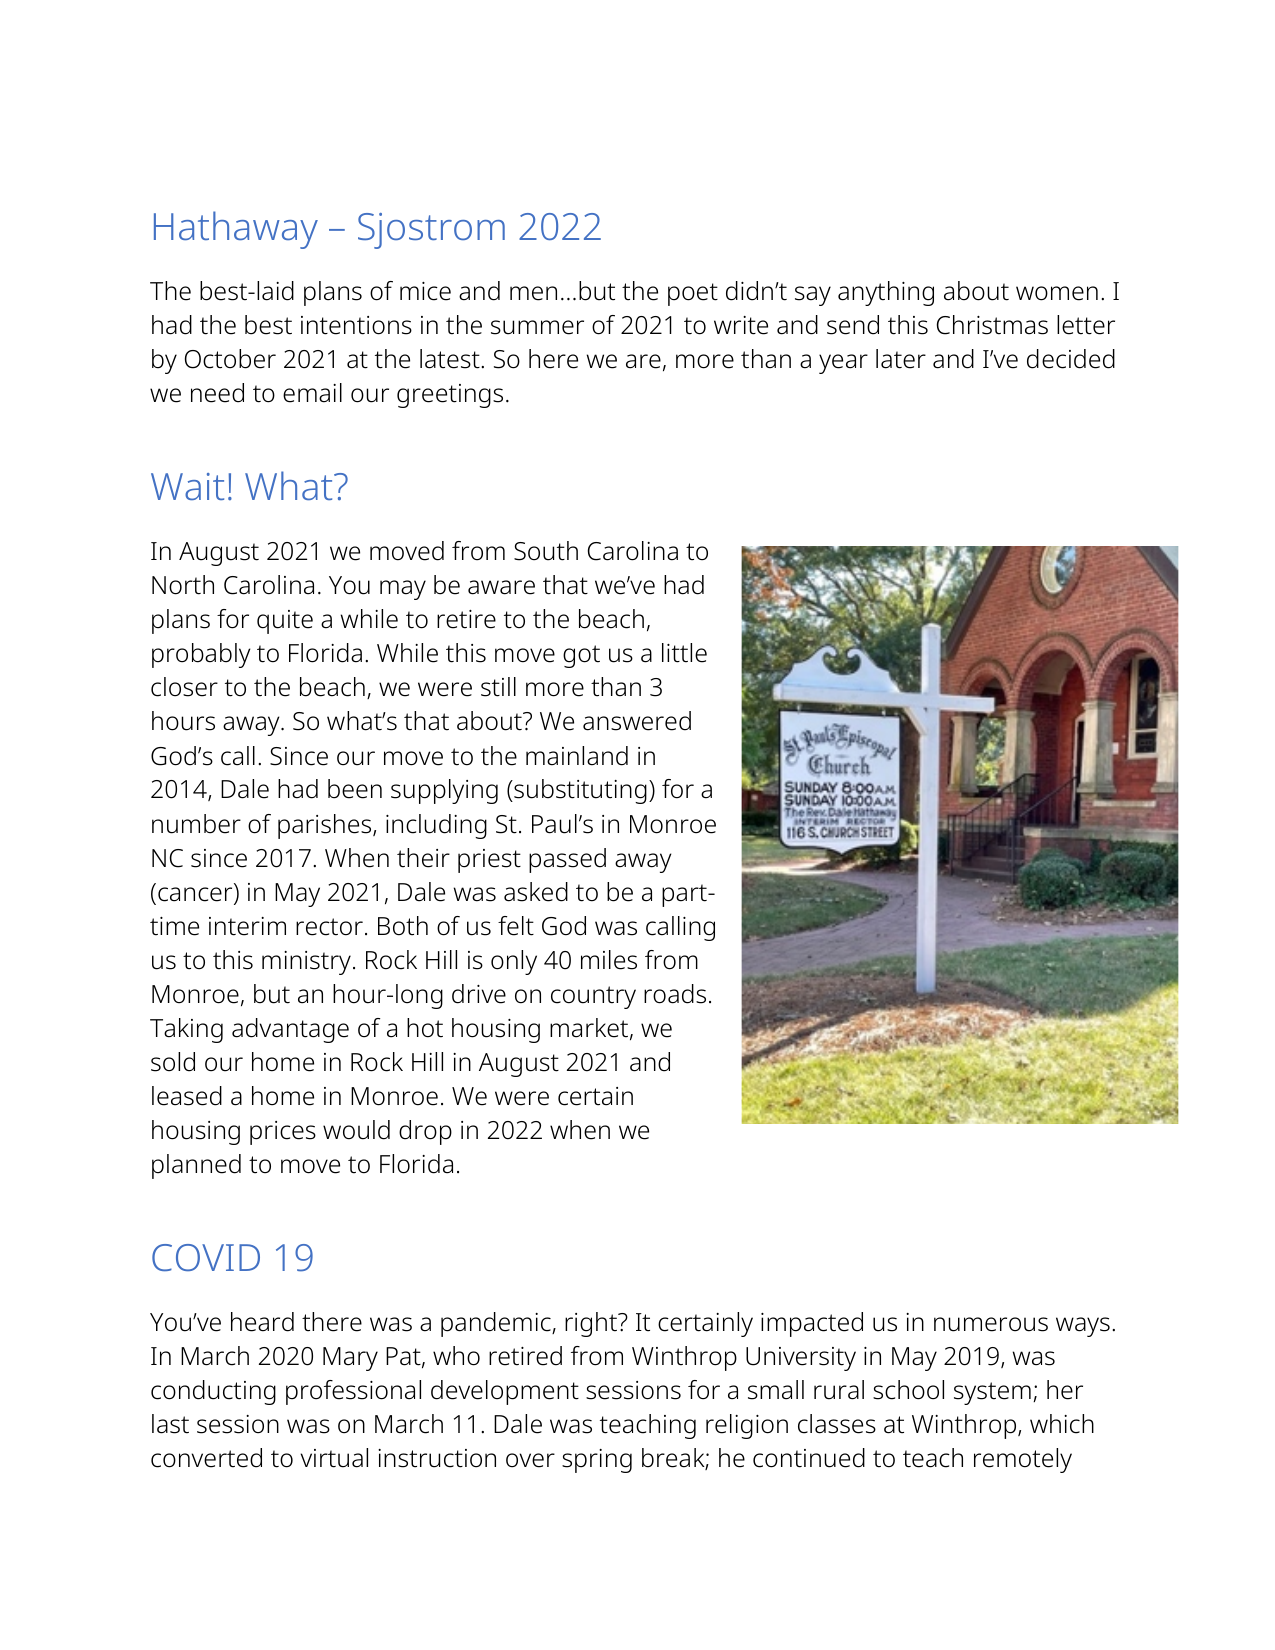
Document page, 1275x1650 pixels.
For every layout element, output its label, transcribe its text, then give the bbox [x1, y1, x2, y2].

subtitle COVID 19 [150, 1231, 1125, 1282]
picture [741, 546, 1179, 1124]
text The best-laid plans of mice and men…but the poet didn’t say anything about women. I had the best intentions in the summer of 2021 to write and send this Christmas letter by October 2021 at the latest. So here we are, more than a year later and I’ve decided we need to email our greetings. [150, 274, 1125, 410]
text You’ve heard there was a pandemic, right? It certainly impacted us in numerous ways. In March 2020 Mary Pat, who retired from Winthrop University in May 2019, was conducting professional development sessions for a small rural school system; her last session was on March 11. Dale was teaching religion classes at Winthrop, which converted to virtual instruction over spring break; he continued to teach remotely [150, 1305, 1125, 1475]
subtitle Hathaway – Sjostrom 2022 [150, 200, 1125, 251]
subtitle Wait! What? [150, 460, 1125, 511]
text In August 2021 we moved from South Carolina to North Carolina. You may be aware that we’ve had plans for quite a while to retire to the beach, probably to Florida. While this move got us a little closer to the beach, we were still more than 3 hours away. So what’s that about? We answered God’s call. Since our move to the mainland in 2014, Dale had been supplying (substituting) for a number of parishes, including St. Paul’s in Monroe NC since 2017. When their priest passed away (cancer) in May 2021, Dale was asked to be a part-time interim rector. Both of us felt God was calling us to this ministry. Rock Hill is only 40 miles from Monroe, but an hour-long drive on country roads. Taking advantage of a hot housing market, we sold our home in Rock Hill in August 2021 and leased a home in Monroe. We were certain housing prices would drop in 2022 when we planned to move to Florida. [150, 534, 1125, 1181]
